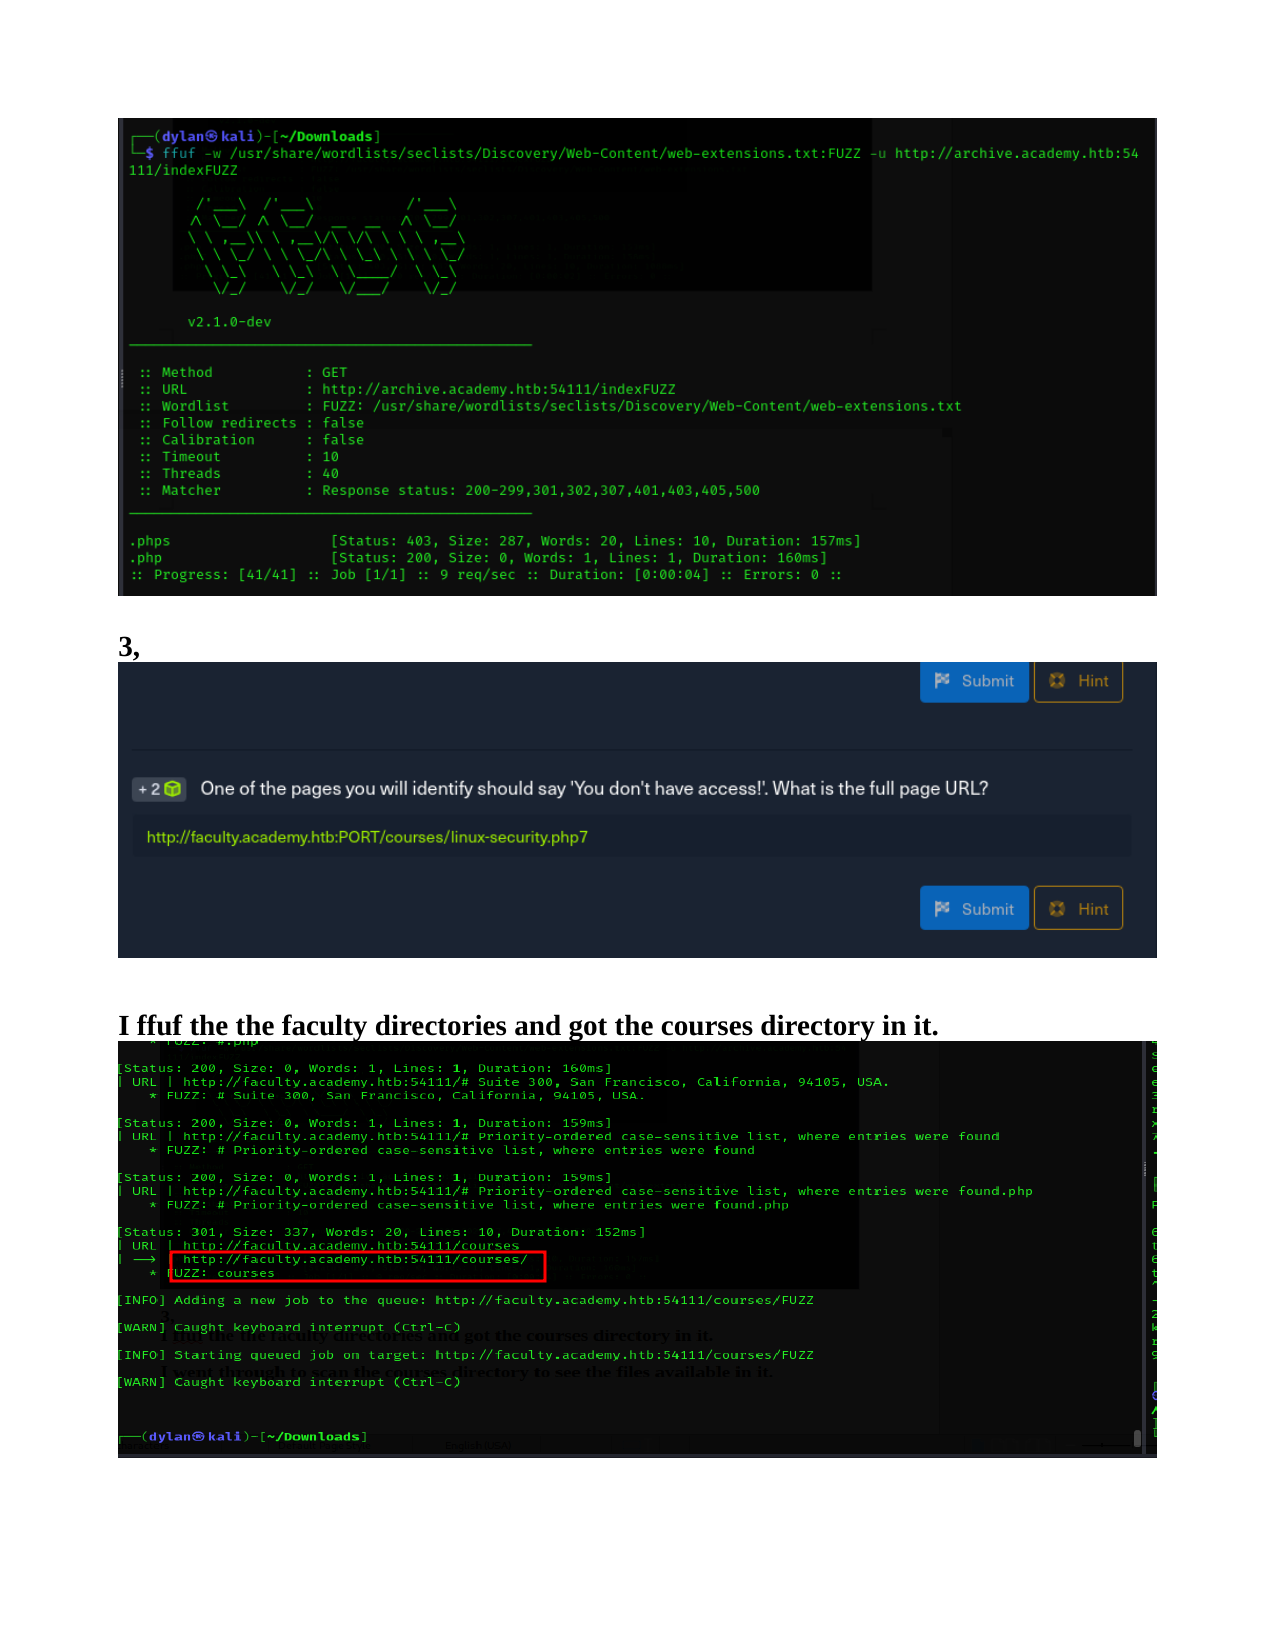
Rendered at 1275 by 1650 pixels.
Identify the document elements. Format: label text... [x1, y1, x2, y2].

picture [118, 1041, 1157, 1458]
picture [118, 662, 1157, 958]
picture [118, 118, 1157, 596]
text 3, [118, 629, 1157, 662]
text I ffuf the the faculty directories and got the courses directory in it. [118, 1008, 1157, 1041]
